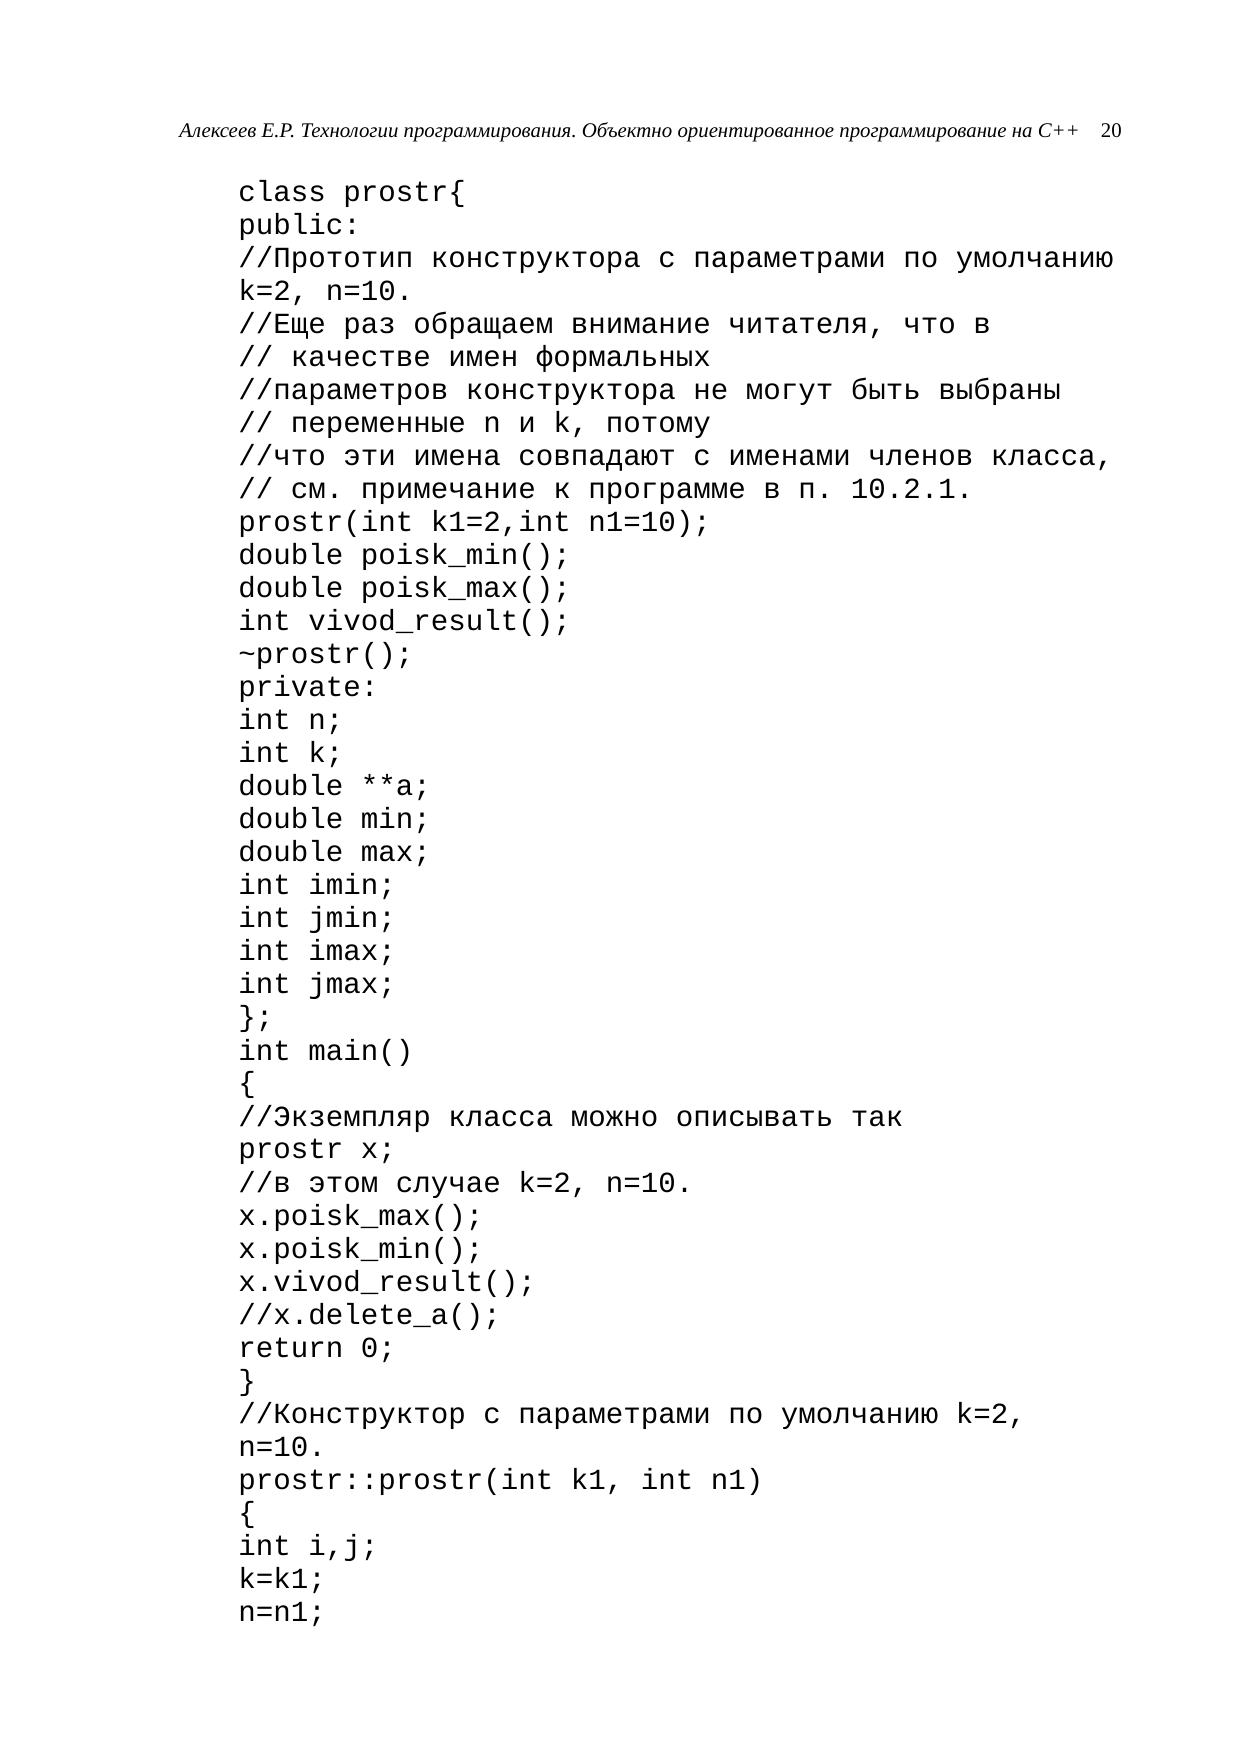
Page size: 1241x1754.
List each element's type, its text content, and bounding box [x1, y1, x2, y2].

text private: [238, 672, 1121, 705]
text int imax; [238, 937, 1121, 969]
text // качестве имен формальных [238, 342, 1121, 375]
text ~prostr(); [238, 639, 1121, 672]
text k=k1; [238, 1564, 1121, 1597]
text double max; [238, 837, 1121, 871]
text // см. примечание к программе в п. 10.2.1. [238, 474, 1121, 507]
text int n; [238, 705, 1121, 738]
text double poisk_max(); [238, 573, 1121, 606]
text n=n1; [238, 1597, 1121, 1630]
text double **a; [238, 771, 1121, 804]
text //в этом случае k=2, n=10. [238, 1168, 1121, 1201]
text } [238, 1366, 1121, 1399]
text return 0; [238, 1333, 1121, 1366]
text double min; [238, 804, 1121, 837]
text //Еще раз обращаем внимание читателя, что в [238, 309, 1121, 342]
text // переменные n и k, потому [238, 408, 1121, 441]
text }; [238, 1003, 1121, 1036]
text x.poisk_min(); [238, 1234, 1121, 1267]
text prostr(int k1=2,int n1=10); [238, 507, 1121, 540]
text prostr x; [238, 1135, 1121, 1168]
text //Конструктор с параметрами по умолчанию k=2, n=10. [238, 1399, 1121, 1465]
text int imin; [238, 871, 1121, 903]
text //Экземпляр класса можно описывать так [238, 1102, 1121, 1135]
text //что эти имена совпадают с именами членов класса, [238, 441, 1121, 474]
text class prostr{ [238, 177, 1121, 210]
text { [238, 1498, 1121, 1531]
text int vivod_result(); [238, 606, 1121, 639]
text int jmax; [238, 969, 1121, 1003]
text int main() [238, 1036, 1121, 1069]
text double poisk_min(); [238, 540, 1121, 573]
text //x.delete_a(); [238, 1300, 1121, 1333]
text public: [238, 210, 1121, 243]
text { [238, 1069, 1121, 1102]
text int k; [238, 738, 1121, 771]
text //параметров конструктора не могут быть выбраны [238, 375, 1121, 408]
text prostr::prostr(int k1, int n1) [238, 1465, 1121, 1498]
text int jmin; [238, 903, 1121, 937]
text //Прототип конструктора с параметрами по умолчанию k=2, n=10. [238, 243, 1121, 309]
text x.poisk_max(); [238, 1201, 1121, 1234]
text int i,j; [238, 1531, 1121, 1564]
text x.vivod_result(); [238, 1267, 1121, 1300]
